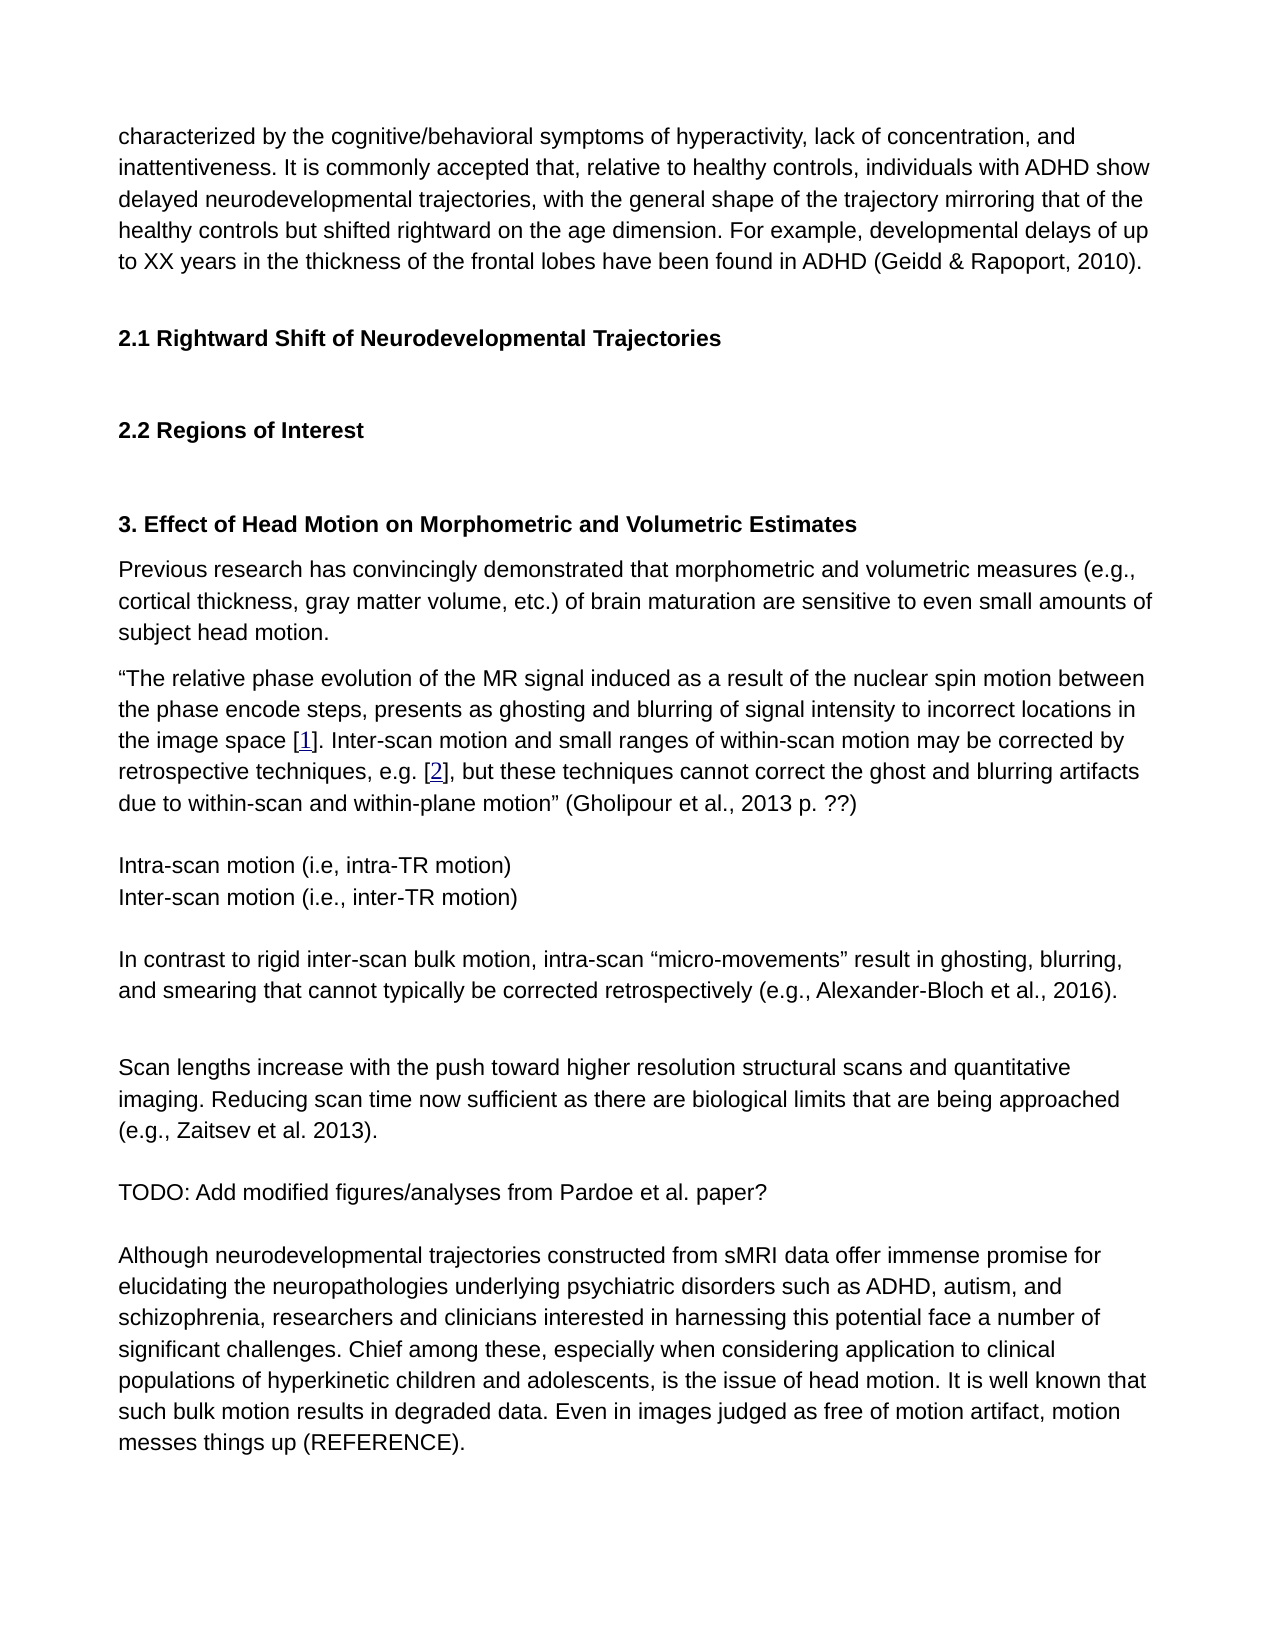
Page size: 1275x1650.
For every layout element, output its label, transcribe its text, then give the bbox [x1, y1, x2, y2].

text characterized by the cognitive/behavioral symptoms of hyperactivity, lack of concentration, and inattentiveness. It is commonly accepted that, relative to healthy controls, individuals with ADHD show delayed neurodevelopmental trajectories, with the general shape of the trajectory mirroring that of the healthy controls but shifted rightward on the age dimension. For example, developmental delays of up to XX years in the thickness of the frontal lobes have been found in ADHD (Geidd & Rapoport, 2010). [118, 118, 1157, 306]
text Previous research has convincingly demonstrated that morphometric and volumetric measures (e.g., cortical thickness, gray matter volume, etc.) of brain maturation are sensitive to even small amounts of subject head motion. [118, 551, 1157, 645]
text In contrast to rigid inter-scan bulk motion, intra-scan “micro-movements” result in ghosting, blurring, and smearing that cannot typically be corrected retrospectively (e.g., Alexander-Bloch et al., 2016). [118, 941, 1157, 1003]
text “The relative phase evolution of the MR signal induced as a result of the nuclear spin motion between the phase encode steps, presents as ghosting and blurring of signal intensity to incorrect locations in the image space [1]. Inter-scan motion and small ranges of within-scan motion may be corrected by retrospective techniques, e.g. [2], but these techniques cannot correct the ghost and blurring artifacts due to within-scan and within-plane motion” (Gholipour et al., 2013 p. ??) [118, 660, 1157, 816]
text Intra-scan motion (i.e, intra-TR motion) [118, 847, 1157, 878]
text Scan lengths increase with the push toward higher resolution structural scans and quantitative imaging. Reducing scan time now sufficient as there are biological limits that are being approached (e.g., Zaitsev et al. 2013). TODO: Add modified figures/analyses from Pardoe et al. paper? Although neurodevelopmental trajectories constructed from sMRI data offer immense promise for elucidating the neuropathologies underlying psychiatric disorders such as ADHD, autism, and schizophrenia, researchers and clinicians interested in harnessing this potential face a number of significant challenges. Chief among these, especially when considering application to clinical populations of hyperkinetic children and adolescents, is the issue of head motion. It is well known that such bulk motion results in degraded data. Even in images judged as free of motion artifact, motion messes things up (REFERENCE). [118, 1049, 1157, 1456]
text Inter-scan motion (i.e., inter-TR motion) [118, 878, 1157, 910]
text 2.1 Rightward Shift of Neurodevelopmental Trajectories [118, 320, 1157, 351]
text 2.2 Regions of Interest 3. Effect of Head Motion on Morphometric and Volumetric Estimates [118, 412, 1157, 537]
